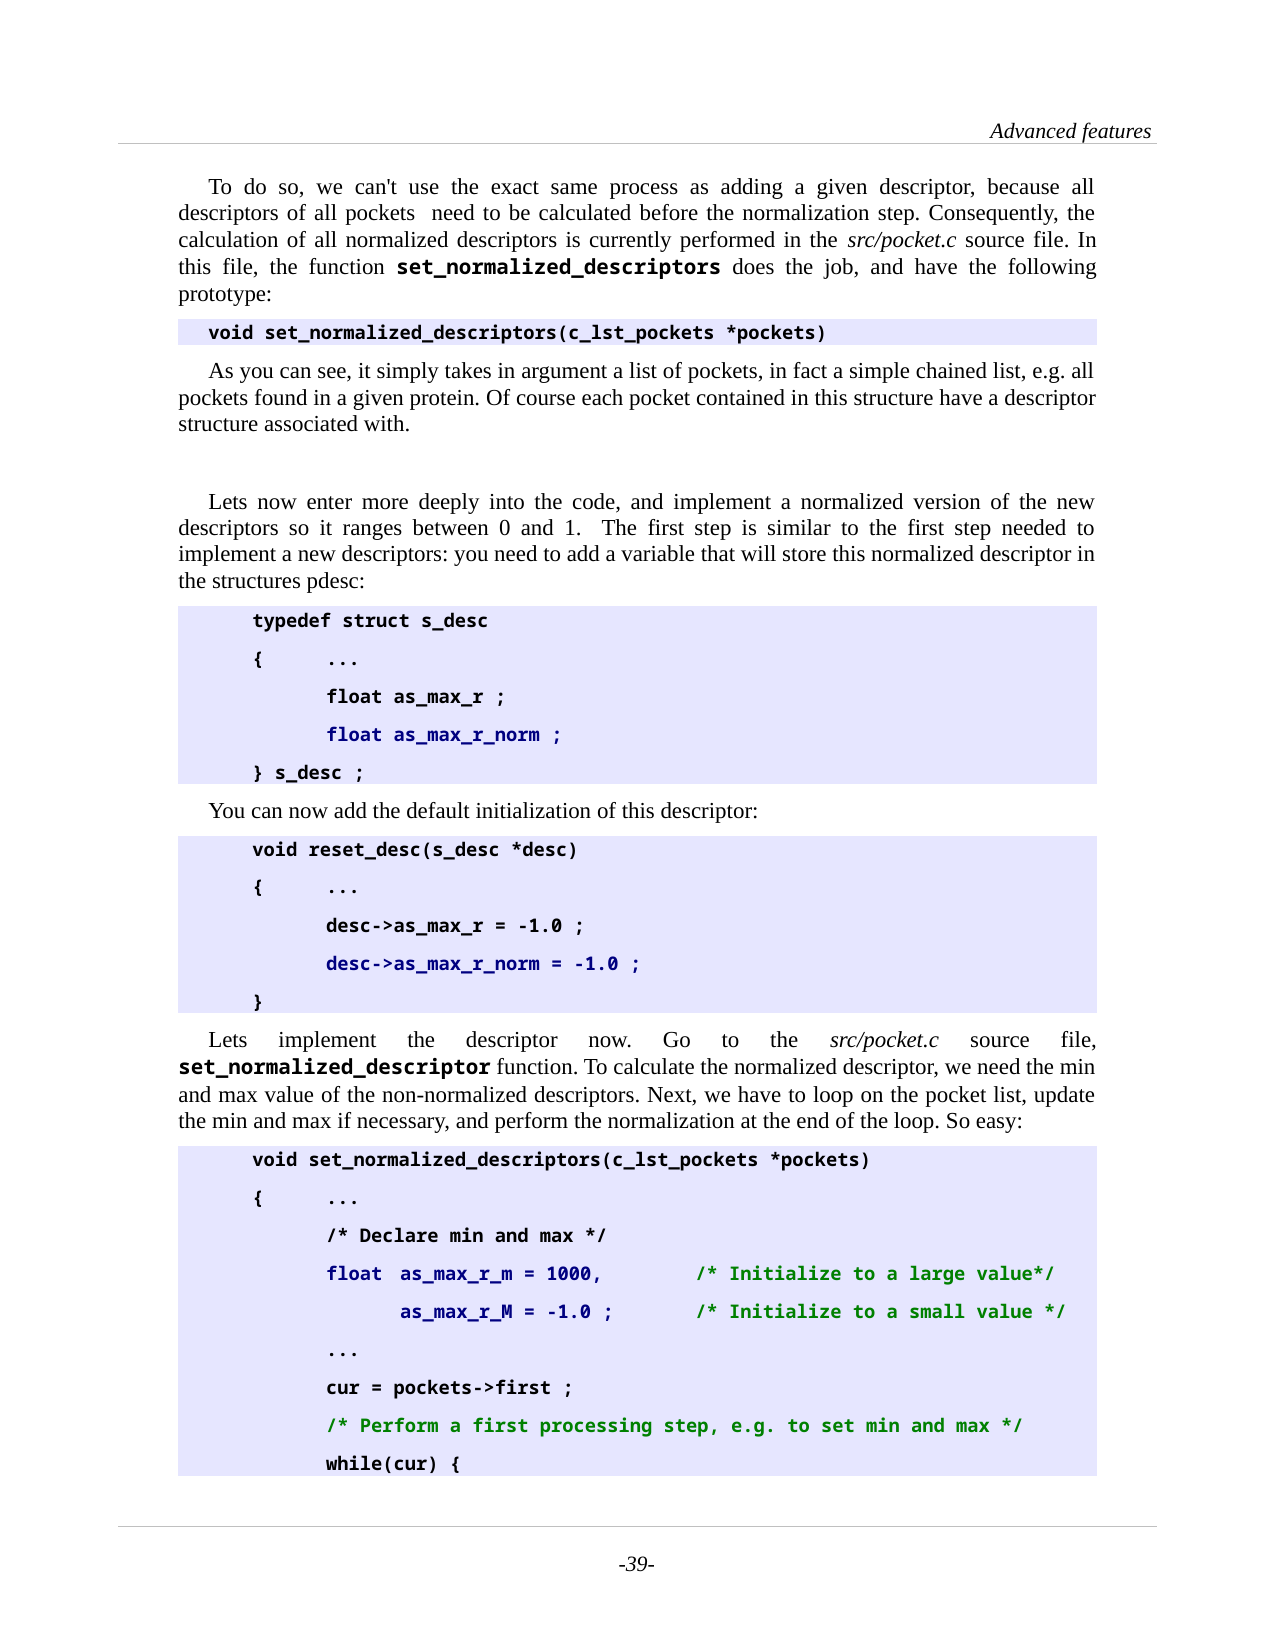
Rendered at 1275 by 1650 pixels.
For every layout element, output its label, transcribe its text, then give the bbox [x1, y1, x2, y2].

text void set_normalized_descriptors(c_lst_pockets *pockets) [178, 319, 1097, 345]
text void set_normalized_descriptors(c_lst_pockets *pockets) [178, 1146, 1097, 1171]
text cur = pockets->first ; [178, 1374, 1097, 1399]
text void reset_desc(s_desc *desc) [178, 836, 1097, 861]
text { ... [178, 874, 1097, 899]
text typedef struct s_desc [178, 606, 1097, 632]
text float as_max_r_m = 1000, /* Initialize to a large value*/ [178, 1260, 1097, 1286]
text while(cur) { [178, 1450, 1097, 1476]
text Lets implement the descriptor now. Go to the src/pocket.c source file, set_normalized_descriptor function. To calculate the normalized descriptor, we need the min and max value of the non-normalized descriptors. Next, we have to loop on the pocket list, update the min and max if necessary, and perform the normalization at the end of the loop. So easy: [178, 1026, 1097, 1133]
text Lets now enter more deeply into the code, and implement a normalized version of the new descriptors so it ranges between 0 and 1. The first step is similar to the first step needed to implement a new descriptors: you need to add a variable that will store this normalized descriptor in the structures pdesc: [178, 488, 1097, 593]
text To do so, we can't use the exact same process as adding a given descriptor, because all descriptors of all pockets need to be calculated before the normalization step. Consequently, the calculation of all normalized descriptors is currently performed in the src/pocket.c source file. In this file, the function set_normalized_descriptors does the job, and have the following prototype: [178, 173, 1097, 307]
text float as_max_r ; [178, 683, 1097, 708]
text ... [178, 1336, 1097, 1362]
text As you can see, it simply takes in argument a list of pockets, in fact a simple chained list, e.g. all pockets found in a given protein. Of course each pocket contained in this structure have a descriptor structure associated with. [178, 357, 1097, 436]
text } [178, 988, 1097, 1013]
text } s_desc ; [178, 759, 1097, 784]
text desc->as_max_r_norm = -1.0 ; [178, 950, 1097, 975]
text /* Declare min and max */ [178, 1222, 1097, 1247]
text desc->as_max_r = -1.0 ; [178, 912, 1097, 937]
text float as_max_r_norm ; [178, 721, 1097, 746]
text { ... [178, 1184, 1097, 1209]
text { ... [178, 645, 1097, 670]
text /* Perform a first processing step, e.g. to set min and max */ [178, 1412, 1097, 1438]
text as_max_r_M = -1.0 ; /* Initialize to a small value */ [178, 1298, 1097, 1323]
text You can now add the default initialization of this descriptor: [178, 797, 1097, 823]
